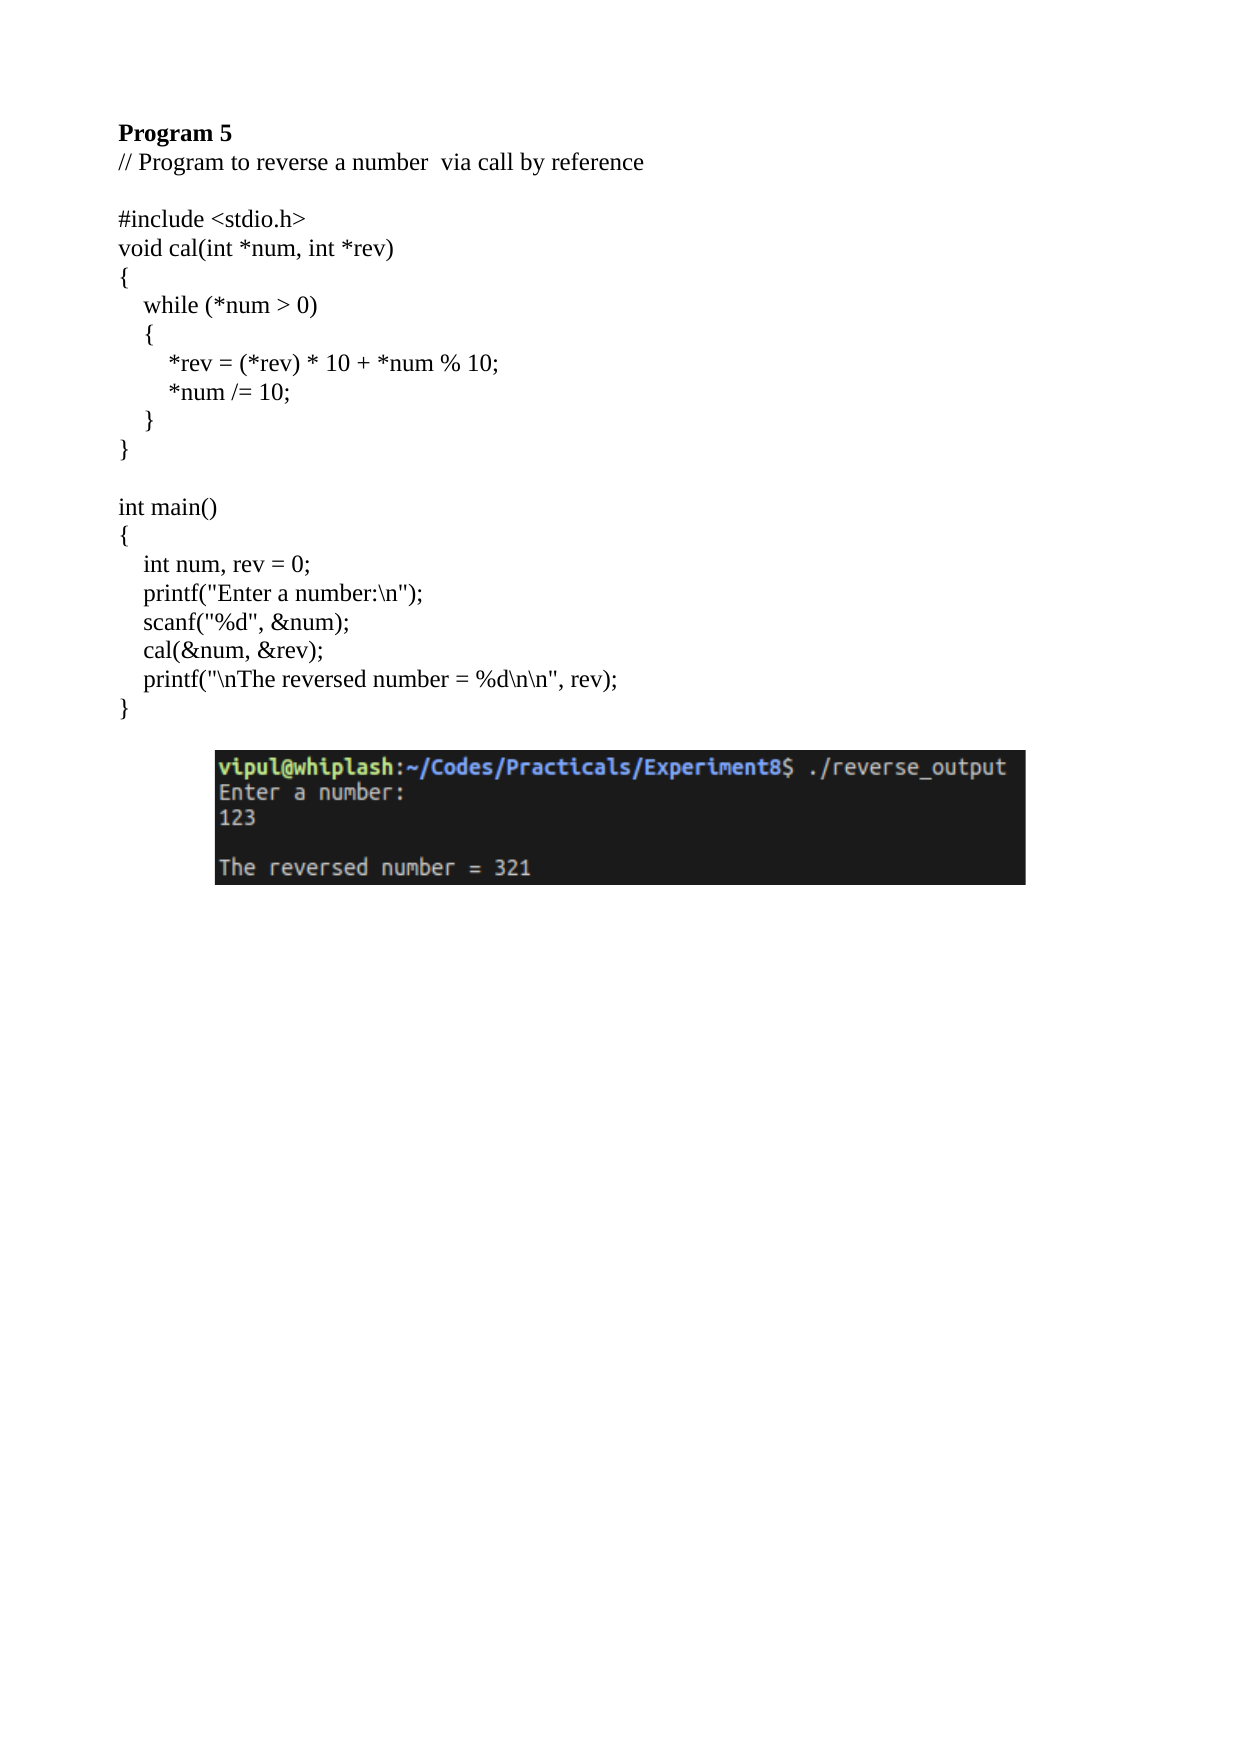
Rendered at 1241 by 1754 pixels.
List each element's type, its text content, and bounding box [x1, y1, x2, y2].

text #include <stdio.h> [118, 204, 1122, 233]
text } [118, 406, 1122, 434]
text Program 5 [118, 118, 1122, 147]
picture [214, 750, 1026, 885]
text scanf("%d", &num); [118, 607, 1122, 636]
text { [118, 319, 1122, 348]
text int num, rev = 0; [118, 549, 1122, 578]
text while (*num > 0) [118, 291, 1122, 319]
text int main() [118, 492, 1122, 521]
text printf("Enter a number:\n"); [118, 578, 1122, 607]
text { [118, 262, 1122, 291]
text { [118, 521, 1122, 549]
text void cal(int *num, int *rev) [118, 233, 1122, 262]
text *num /= 10; [118, 377, 1122, 406]
text // Program to reverse a number via call by reference [118, 147, 1122, 176]
text } [118, 693, 1122, 722]
text printf("\nThe reversed number = %d\n\n", rev); [118, 664, 1122, 693]
text *rev = (*rev) * 10 + *num % 10; [118, 348, 1122, 377]
text cal(&num, &rev); [118, 636, 1122, 664]
text } [118, 434, 1122, 463]
